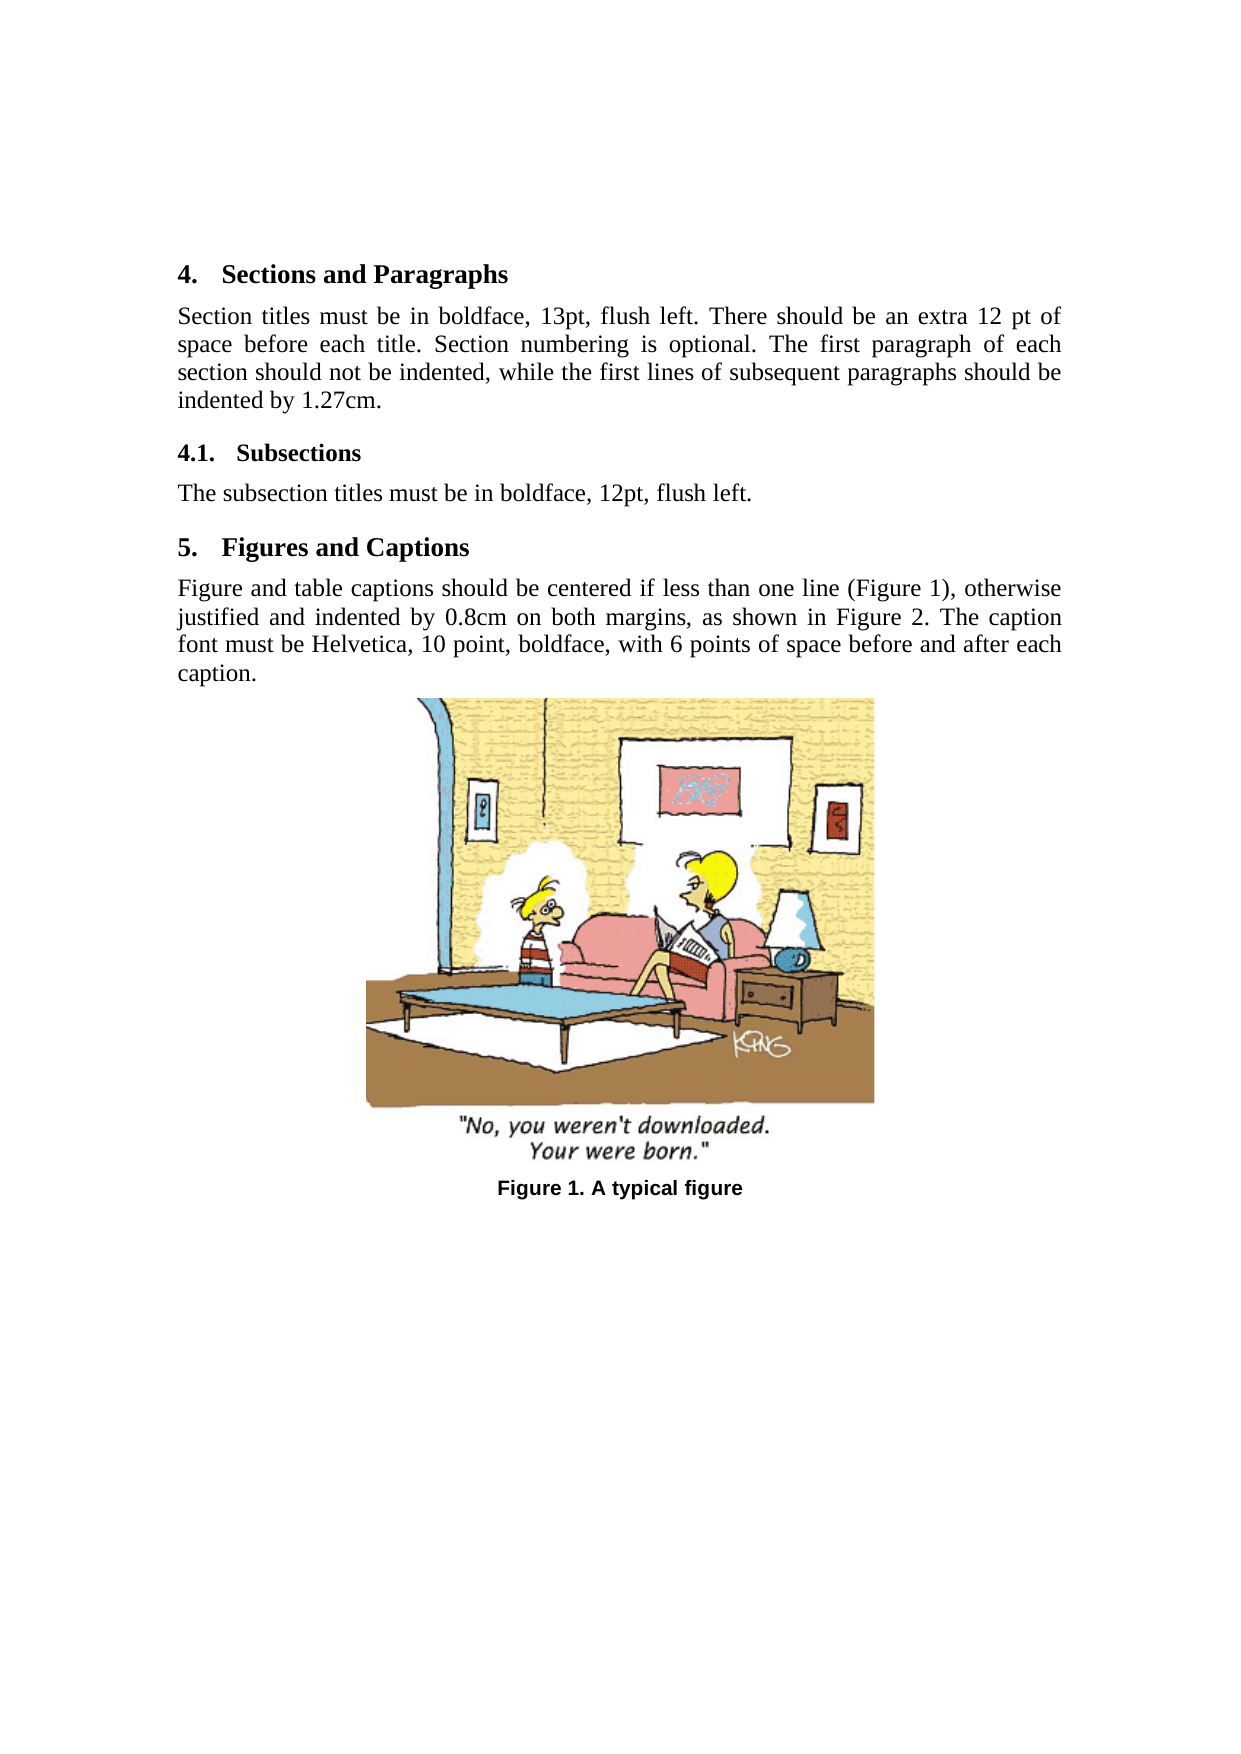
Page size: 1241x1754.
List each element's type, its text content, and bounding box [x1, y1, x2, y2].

text The subsection titles must be in boldface, 12pt, flush left. [177, 479, 1063, 507]
title Sections and Paragraphs [177, 259, 1063, 289]
title Subsections [177, 439, 1063, 467]
text Figure and table captions should be centered if less than one line (Figure 1), otherwise justified and indented by 0.8cm on both margins, as shown in Figure 2. The caption font must be Helvetica, 10 point, boldface, with 6 points of space before and after each caption. [177, 574, 1063, 686]
picture [366, 698, 875, 1164]
text Figure 1. A typical figure [224, 1176, 1016, 1200]
text Section titles must be in boldface, 13pt, flush left. There should be an extra 12 pt of space before each title. Section numbering is optional. The first paragraph of each section should not be indented, while the first lines of subsequent paragraphs should be indented by 1.27cm. [177, 302, 1063, 414]
title Figures and Captions [177, 532, 1063, 562]
